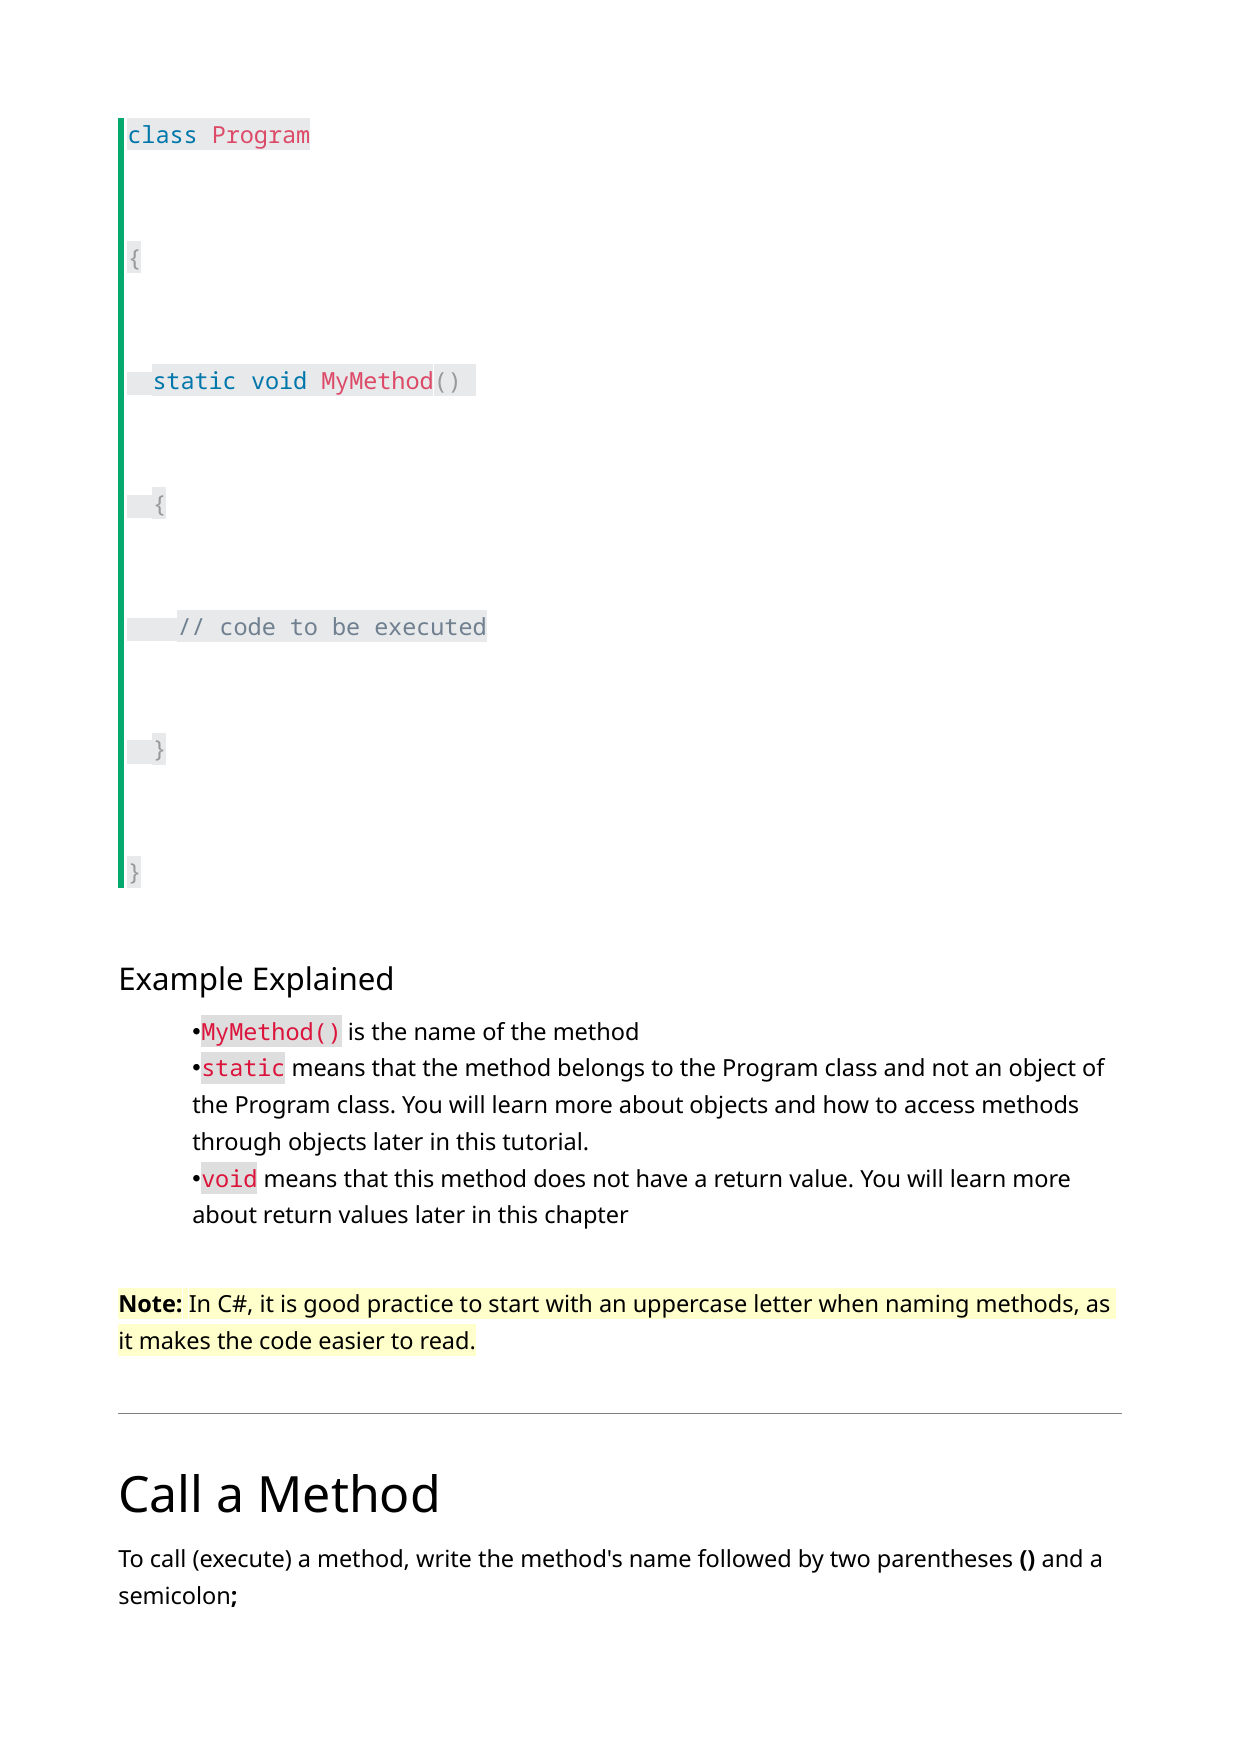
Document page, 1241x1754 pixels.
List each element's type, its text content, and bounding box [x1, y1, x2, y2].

text class Program [124, 118, 1122, 150]
subtitle Example Explained [118, 957, 1122, 999]
text } [124, 856, 1122, 888]
list MyMethod() is the name of the method [118, 1015, 1122, 1047]
text // code to be executed [124, 610, 1122, 642]
text { [124, 241, 1122, 273]
text To call (execute) a method, write the method's name followed by two parentheses () and a semicolon; [118, 1542, 1122, 1611]
text static void MyMethod() [124, 364, 1122, 396]
text } [124, 733, 1122, 765]
subtitle Call a Method [118, 1458, 1122, 1527]
list static means that the method belongs to the Program class and not an object of the Program class. You will learn more about objects and how to access methods through objects later in this tutorial. [118, 1052, 1122, 1157]
text { [124, 487, 1122, 519]
text Note: In C#, it is good practice to start with an uppercase letter when naming methods, as it makes the code easier to read. [118, 1288, 1122, 1356]
list void means that this method does not have a return value. You will learn more about return values later in this chapter [118, 1162, 1122, 1231]
